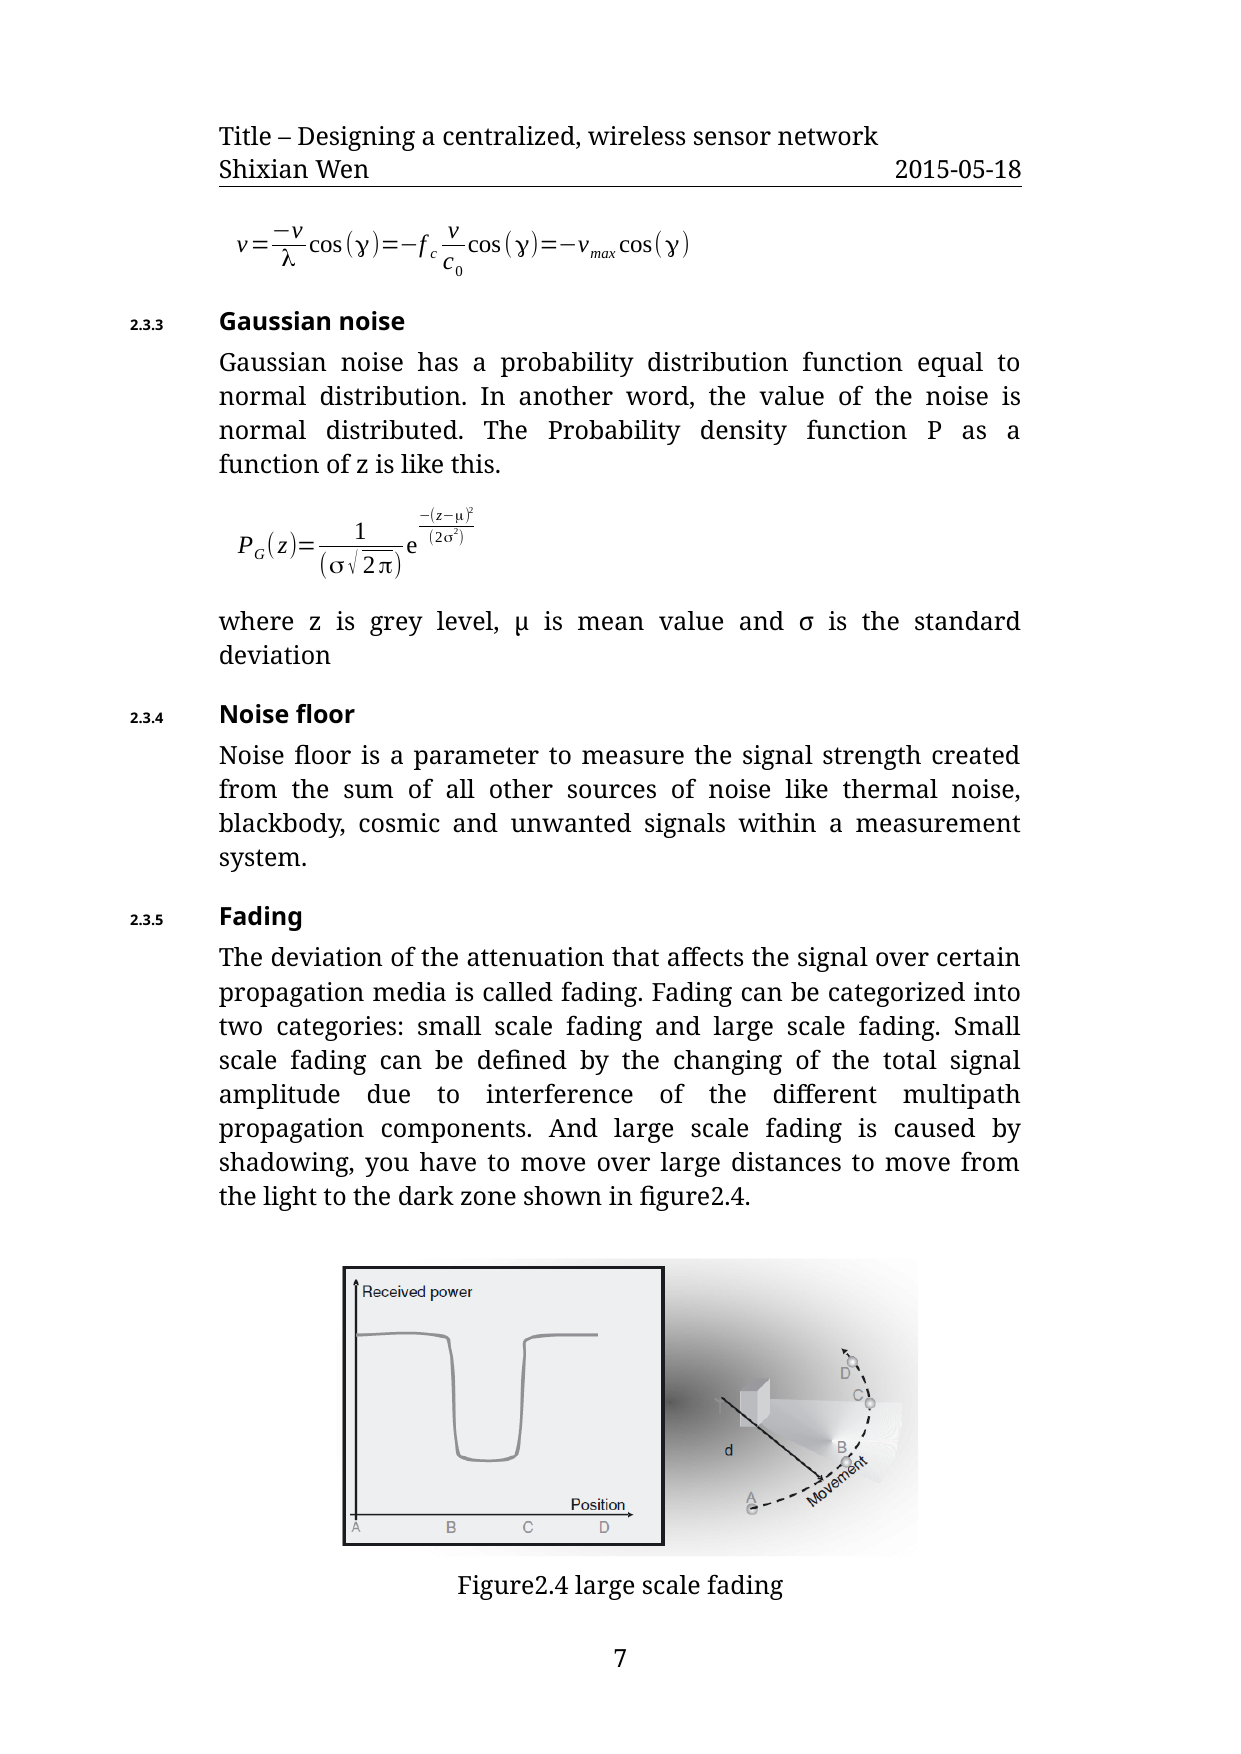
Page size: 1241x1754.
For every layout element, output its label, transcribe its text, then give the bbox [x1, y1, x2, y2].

text Gaussian noise has a probability distribution function equal to normal distribution. In another word, the value of the noise is normal distributed. The Probability density function P as a function of z is like this. [218, 345, 1022, 481]
subtitle Noise floor [130, 697, 1022, 731]
text Noise floor is a parameter to measure the signal strength created from the sum of all other sources of noise like thermal noise, blackbody, cosmic and unwanted signals within a measurement system. [218, 738, 1022, 874]
text Figure2.4 large scale fading [218, 1237, 1022, 1602]
text where z is grey level, μ is mean value and σ is the standard deviation [218, 604, 1022, 672]
subtitle Fading [130, 899, 1022, 933]
subtitle Gaussian noise [130, 303, 1022, 338]
picture [322, 1237, 919, 1568]
text The deviation of the attenuation that affects the signal over certain propagation media is called fading. Fading can be categorized into two categories: small scale fading and large scale fading. Small scale fading can be defined by the changing of the total signal amplitude due to interference of the different multipath propagation components. And large scale fading is caused by shadowing, you have to move over large distances to move from the light to the dark zone shown in figure2.4. [218, 940, 1022, 1213]
